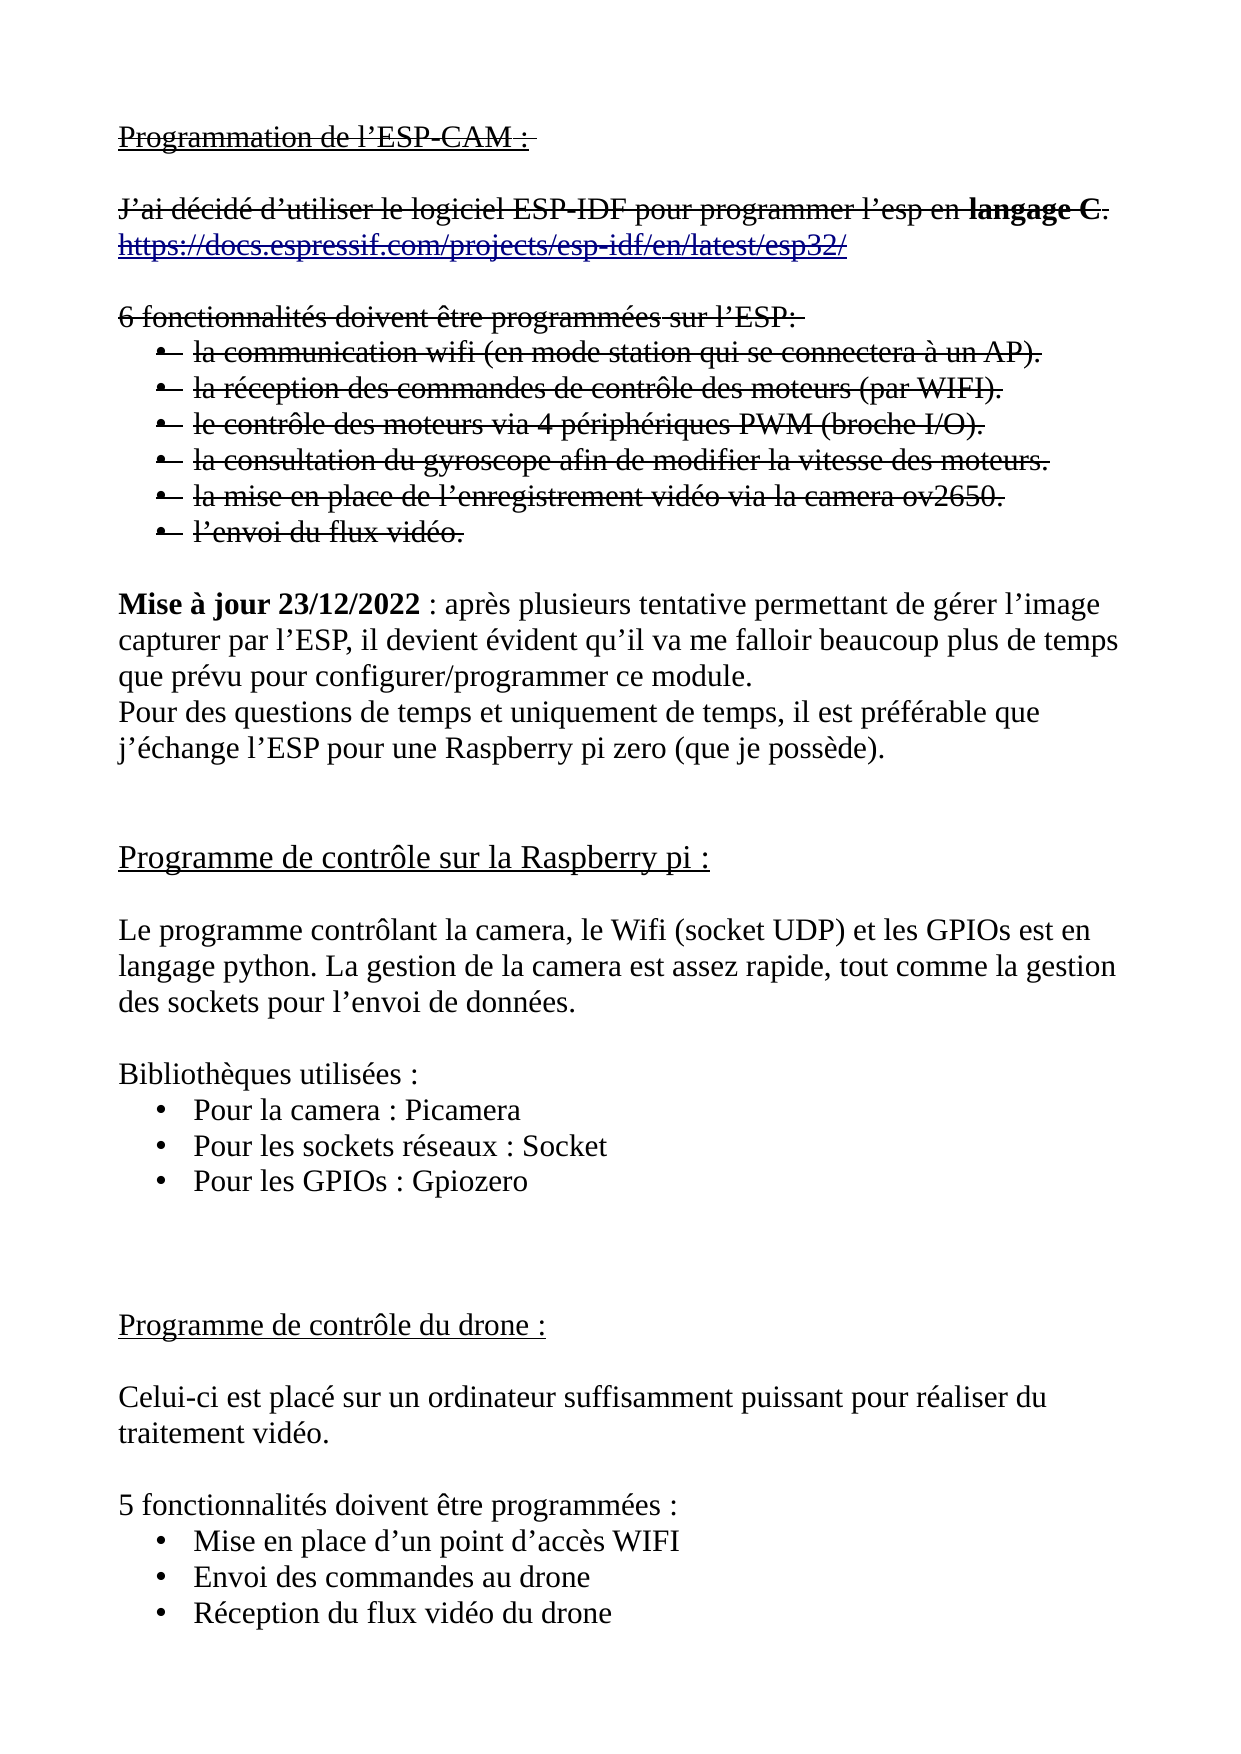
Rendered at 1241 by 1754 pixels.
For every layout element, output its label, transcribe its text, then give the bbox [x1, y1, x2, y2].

list la communication wifi (en mode station qui se connectera à un AP). [156, 334, 1122, 370]
text 5 fonctionnalités doivent être programmées : [118, 1486, 1122, 1522]
text Bibliothèques utilisées : [118, 1055, 1122, 1091]
list Pour les sockets réseaux : Socket [156, 1127, 1122, 1163]
list Pour les GPIOs : Gpiozero [156, 1163, 1122, 1199]
list la mise en place de l’enregistrement vidéo via la camera ov2650. [156, 477, 1122, 513]
list Envoi des commandes au drone [156, 1558, 1122, 1594]
text Programme de contrôle du drone : [118, 1306, 1122, 1342]
text 6 fonctionnalités doivent être programmées sur l’ESP: [118, 298, 1122, 334]
list la consultation du gyroscope afin de modifier la vitesse des moteurs. [156, 442, 1122, 477]
text J’ai décidé d’utiliser le logiciel ESP-IDF pour programmer l’esp en langage C. [118, 190, 1122, 226]
text Celui-ci est placé sur un ordinateur suffisamment puissant pour réaliser du traitement vidéo. [118, 1378, 1122, 1450]
text Mise à jour 23/12/2022 : après plusieurs tentative permettant de gérer l’image capturer par l’ESP, il devient évident qu’il va me falloir beaucoup plus de temps que prévu pour configurer/programmer ce module. [118, 585, 1122, 693]
text Programmation de l’ESP-CAM : [118, 118, 1122, 154]
text Le programme contrôlant la camera, le Wifi (socket UDP) et les GPIOs est en langage python. La gestion de la camera est assez rapide, tout comme la gestion des sockets pour l’envoi de données. [118, 911, 1122, 1019]
list la réception des commandes de contrôle des moteurs (par WIFI). [156, 370, 1122, 406]
list Mise en place d’un point d’accès WIFI [156, 1522, 1122, 1558]
text https://docs.espressif.com/projects/esp-idf/en/latest/esp32/ [118, 226, 1122, 262]
list Réception du flux vidéo du drone [156, 1594, 1122, 1630]
list l’envoi du flux vidéo. [156, 513, 1122, 549]
text Programme de contrôle sur la Raspberry pi : [118, 837, 1122, 875]
list Pour la camera : Picamera [156, 1091, 1122, 1127]
list le contrôle des moteurs via 4 périphériques PWM (broche I/O). [156, 406, 1122, 442]
text Pour des questions de temps et uniquement de temps, il est préférable que j’échange l’ESP pour une Raspberry pi zero (que je possède). [118, 693, 1122, 765]
